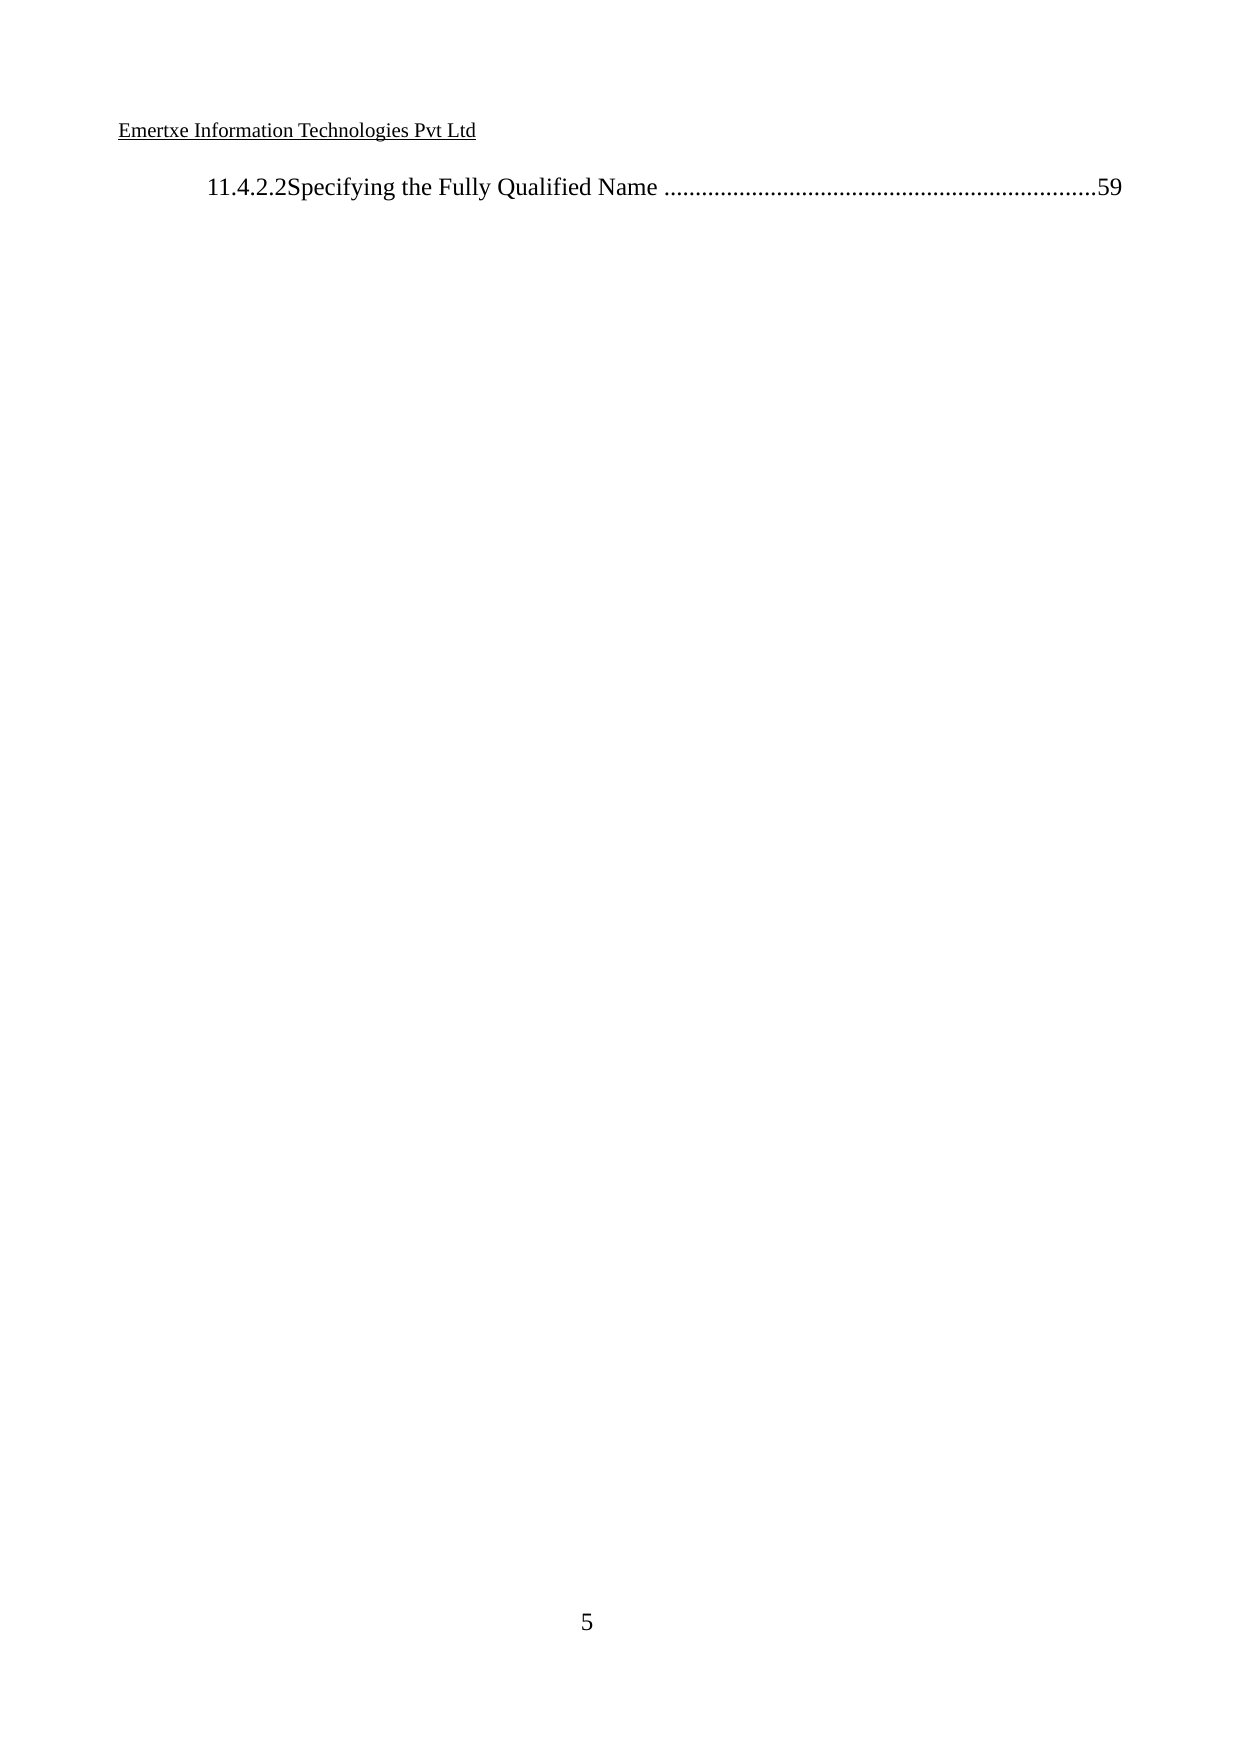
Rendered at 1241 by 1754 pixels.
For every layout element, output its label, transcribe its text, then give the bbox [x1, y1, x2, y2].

text 11.4.2.2Specifying the Fully Qualified Name 59 [207, 172, 1122, 200]
